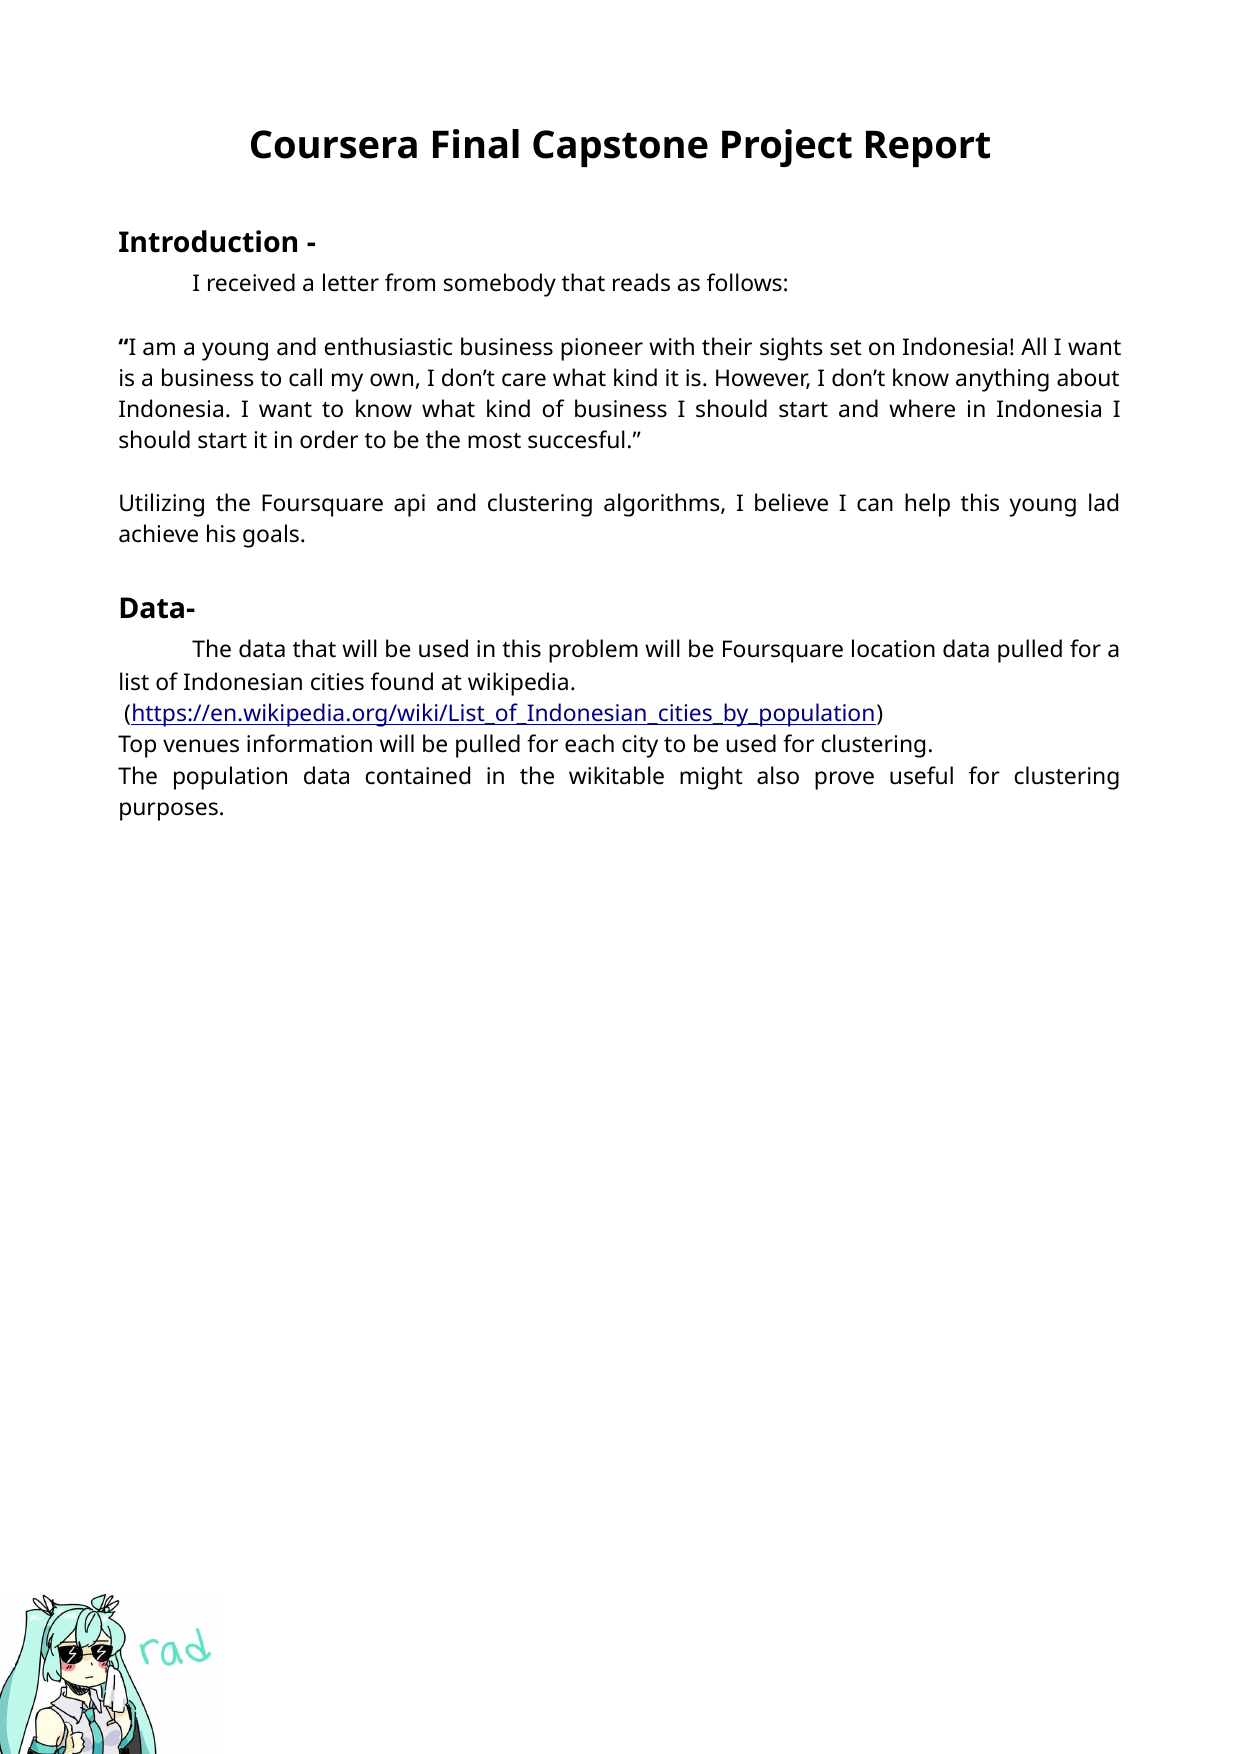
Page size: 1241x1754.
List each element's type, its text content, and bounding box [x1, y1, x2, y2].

text The population data contained in the wikitable might also prove useful for clustering purposes. [118, 760, 1122, 822]
picture [0, 1592, 225, 1754]
text The data that will be used in this problem will be Foursquare location data pulled for a list of Indonesian cities found at wikipedia. [118, 627, 1122, 697]
text “I am a young and enthusiastic business pioneer with their sights set on Indonesia! All I want is a business to call my own, I don’t care what kind it is. However, I don’t know anything about Indonesia. I want to know what kind of business I should start and where in Indonesia I should start it in order to be the most succesful.” [118, 331, 1122, 456]
text I received a letter from somebody that reads as follows: [118, 261, 1122, 299]
text Top venues information will be pulled for each city to be used for clustering. [118, 728, 1122, 760]
text Introduction - [118, 222, 1122, 261]
text (https://en.wikipedia.org/wiki/List_of_Indonesian_cities_by_population) [118, 697, 1122, 728]
text Data- [118, 588, 1122, 627]
text Utilizing the Foursquare api and clustering algorithms, I believe I can help this young lad achieve his goals. [118, 487, 1122, 549]
text Coursera Final Capstone Project Report [118, 118, 1122, 170]
